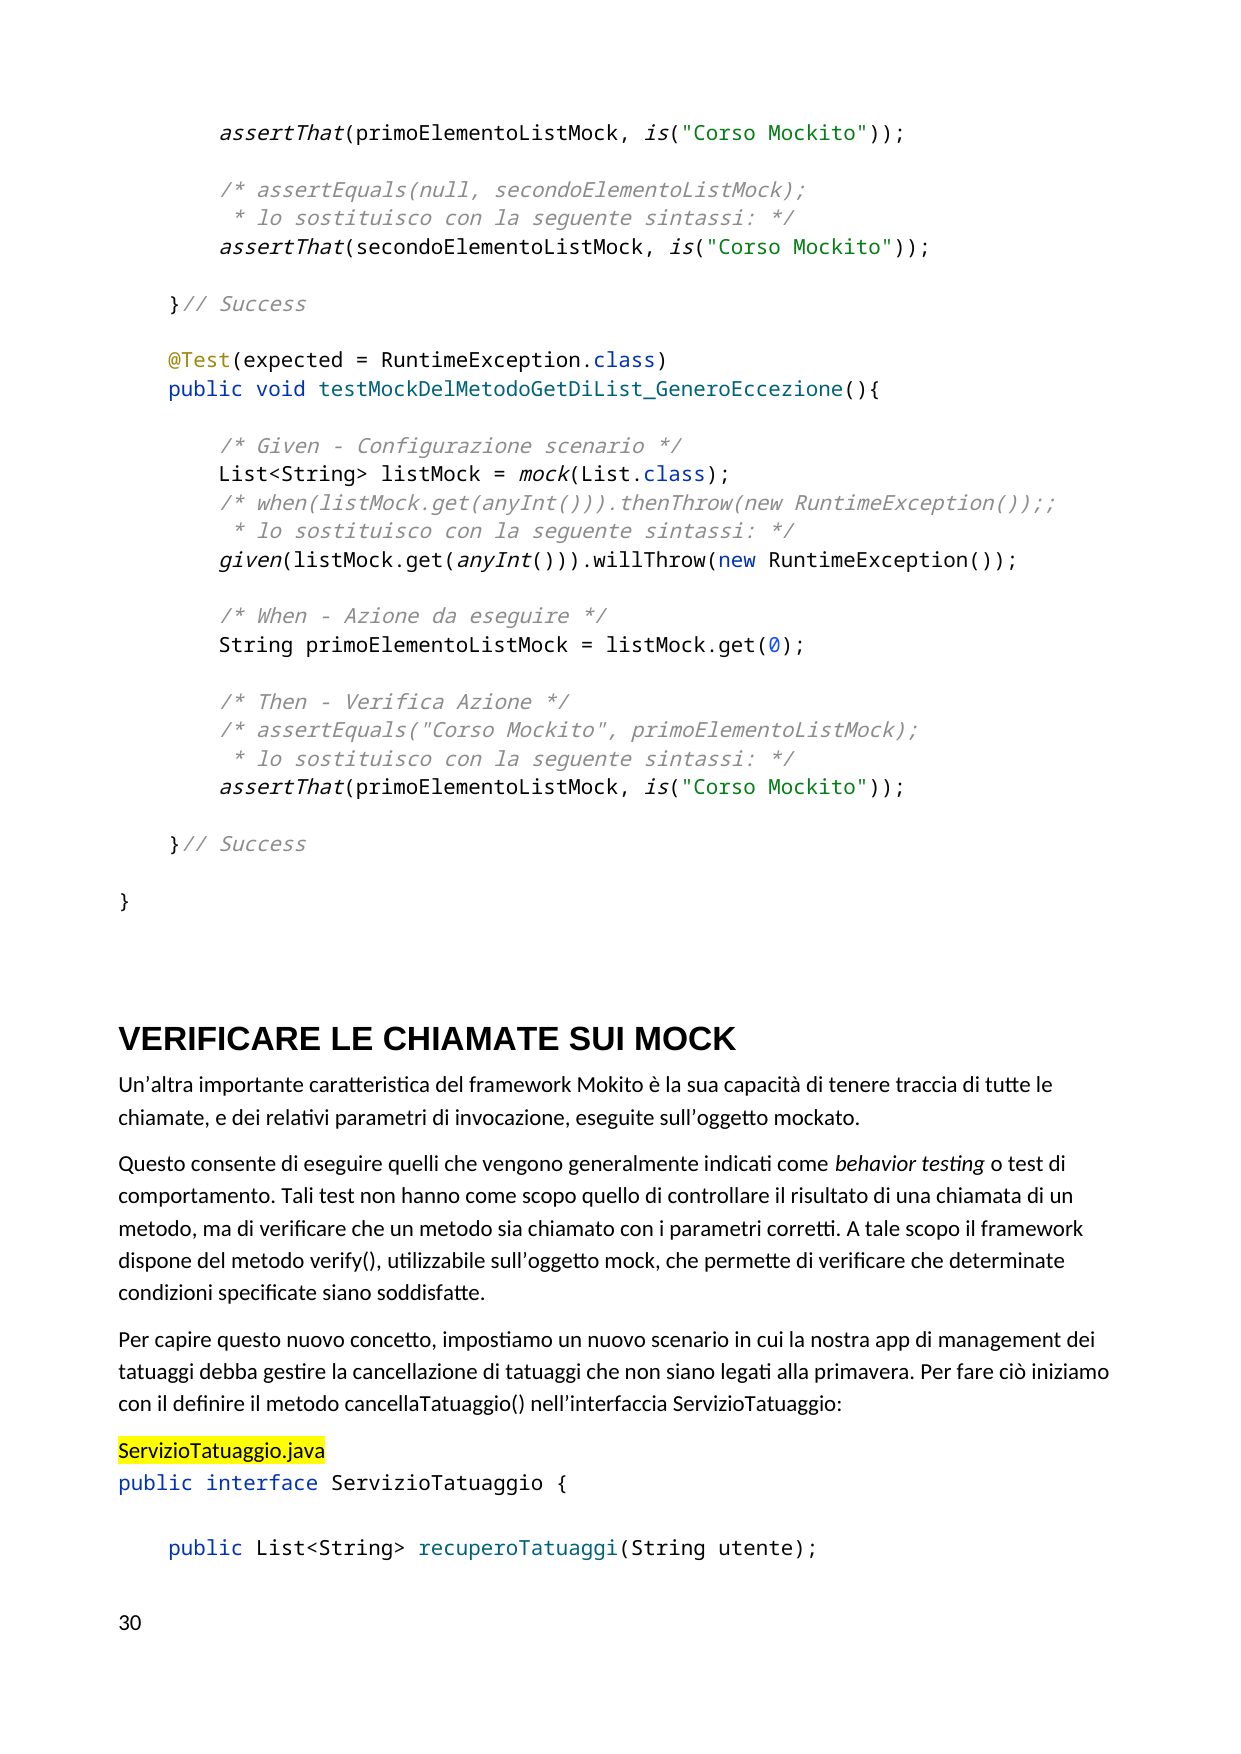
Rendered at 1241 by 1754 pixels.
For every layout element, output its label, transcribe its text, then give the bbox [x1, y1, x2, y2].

text Un’altra importante caratteristica del framework Mokito è la sua capacità di tenere traccia di tutte le chiamate, e dei relativi parametri di invocazione, eseguite sull’oggetto mockato. [118, 1070, 1122, 1131]
text ServizioTatuaggio.java public interface ServizioTatuaggio { public List<String> recuperoTatuaggi(String utente); [118, 1436, 1122, 1562]
text Questo consente di eseguire quelli che vengono generalmente indicati come behavior testing o test di comportamento. Tali test non hanno come scopo quello di controllare il risultato di una chiamata di un metodo, ma di verificare che un metodo sia chiamato con i parametri corretti. A tale scopo il framework dispone del metodo verify(), utilizzabile sull’oggetto mock, che permette di verificare che determinate condizioni specificate siano soddisfatte. [118, 1149, 1122, 1306]
subtitle VERIFICARE LE CHIAMATE SUI MOCK [118, 1019, 1122, 1058]
text assertThat(primoElementoListMock, is("Corso Mockito")); /* assertEquals(null, secondoElementoListMock); * lo sostituisco con la seguente sintassi: */ assertThat(secondoElementoListMock, is("Corso Mockito")); }// Success @Test(expected = RuntimeException.class) public void testMockDelMetodoGetDiList_GeneroEccezione(){ /* Given - Configurazione scenario */ List<String> listMock = mock(List.class); /* when(listMock.get(anyInt())).thenThrow(new RuntimeException());; * lo sostituisco con la seguente sintassi: */ given(listMock.get(anyInt())).willThrow(new RuntimeException()); /* When - Azione da eseguire */ String primoElementoListMock = listMock.get(0); /* Then - Verifica Azione */ /* assertEquals("Corso Mockito", primoElementoListMock); * lo sostituisco con la seguente sintassi: */ assertThat(primoElementoListMock, is("Corso Mockito")); }// Success } [118, 118, 1122, 914]
text Per capire questo nuovo concetto, impostiamo un nuovo scenario in cui la nostra app di management dei tatuaggi debba gestire la cancellazione di tatuaggi che non siano legati alla primavera. Per fare ciò iniziamo con il definire il metodo cancellaTatuaggio() nell’interfaccia ServizioTatuaggio: [118, 1325, 1122, 1417]
